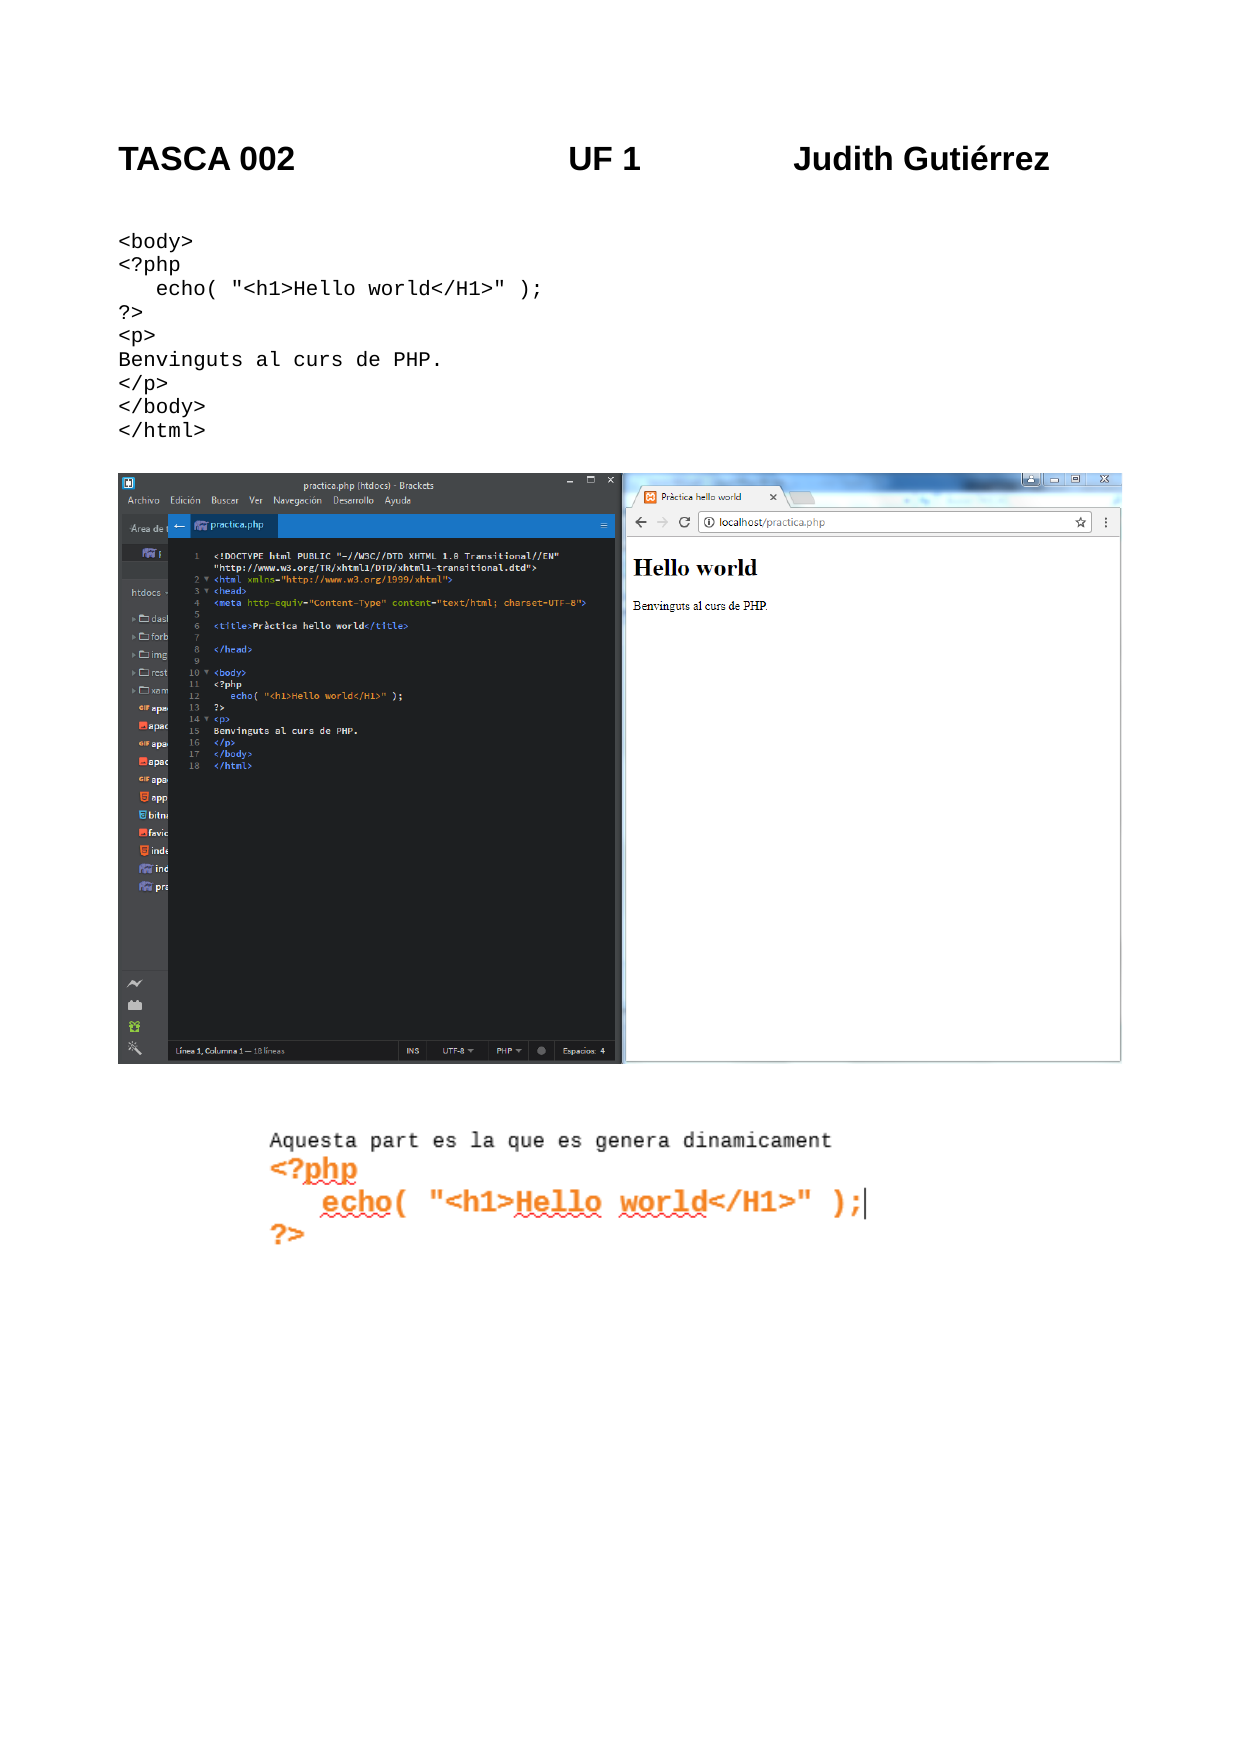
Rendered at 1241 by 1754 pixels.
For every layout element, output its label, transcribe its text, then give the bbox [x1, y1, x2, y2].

picture [118, 473, 1123, 1064]
picture [256, 1116, 985, 1254]
text </html> [118, 420, 1122, 443]
text <body> [118, 231, 1122, 254]
text <p> [118, 325, 1122, 349]
text echo( "<h1>Hello world</H1>" ); [118, 278, 1122, 302]
text </body> [118, 396, 1122, 420]
text ?> [118, 302, 1122, 325]
text <?php [118, 254, 1122, 278]
text </p> [118, 373, 1122, 396]
text Benvinguts al curs de PHP. [118, 349, 1122, 373]
